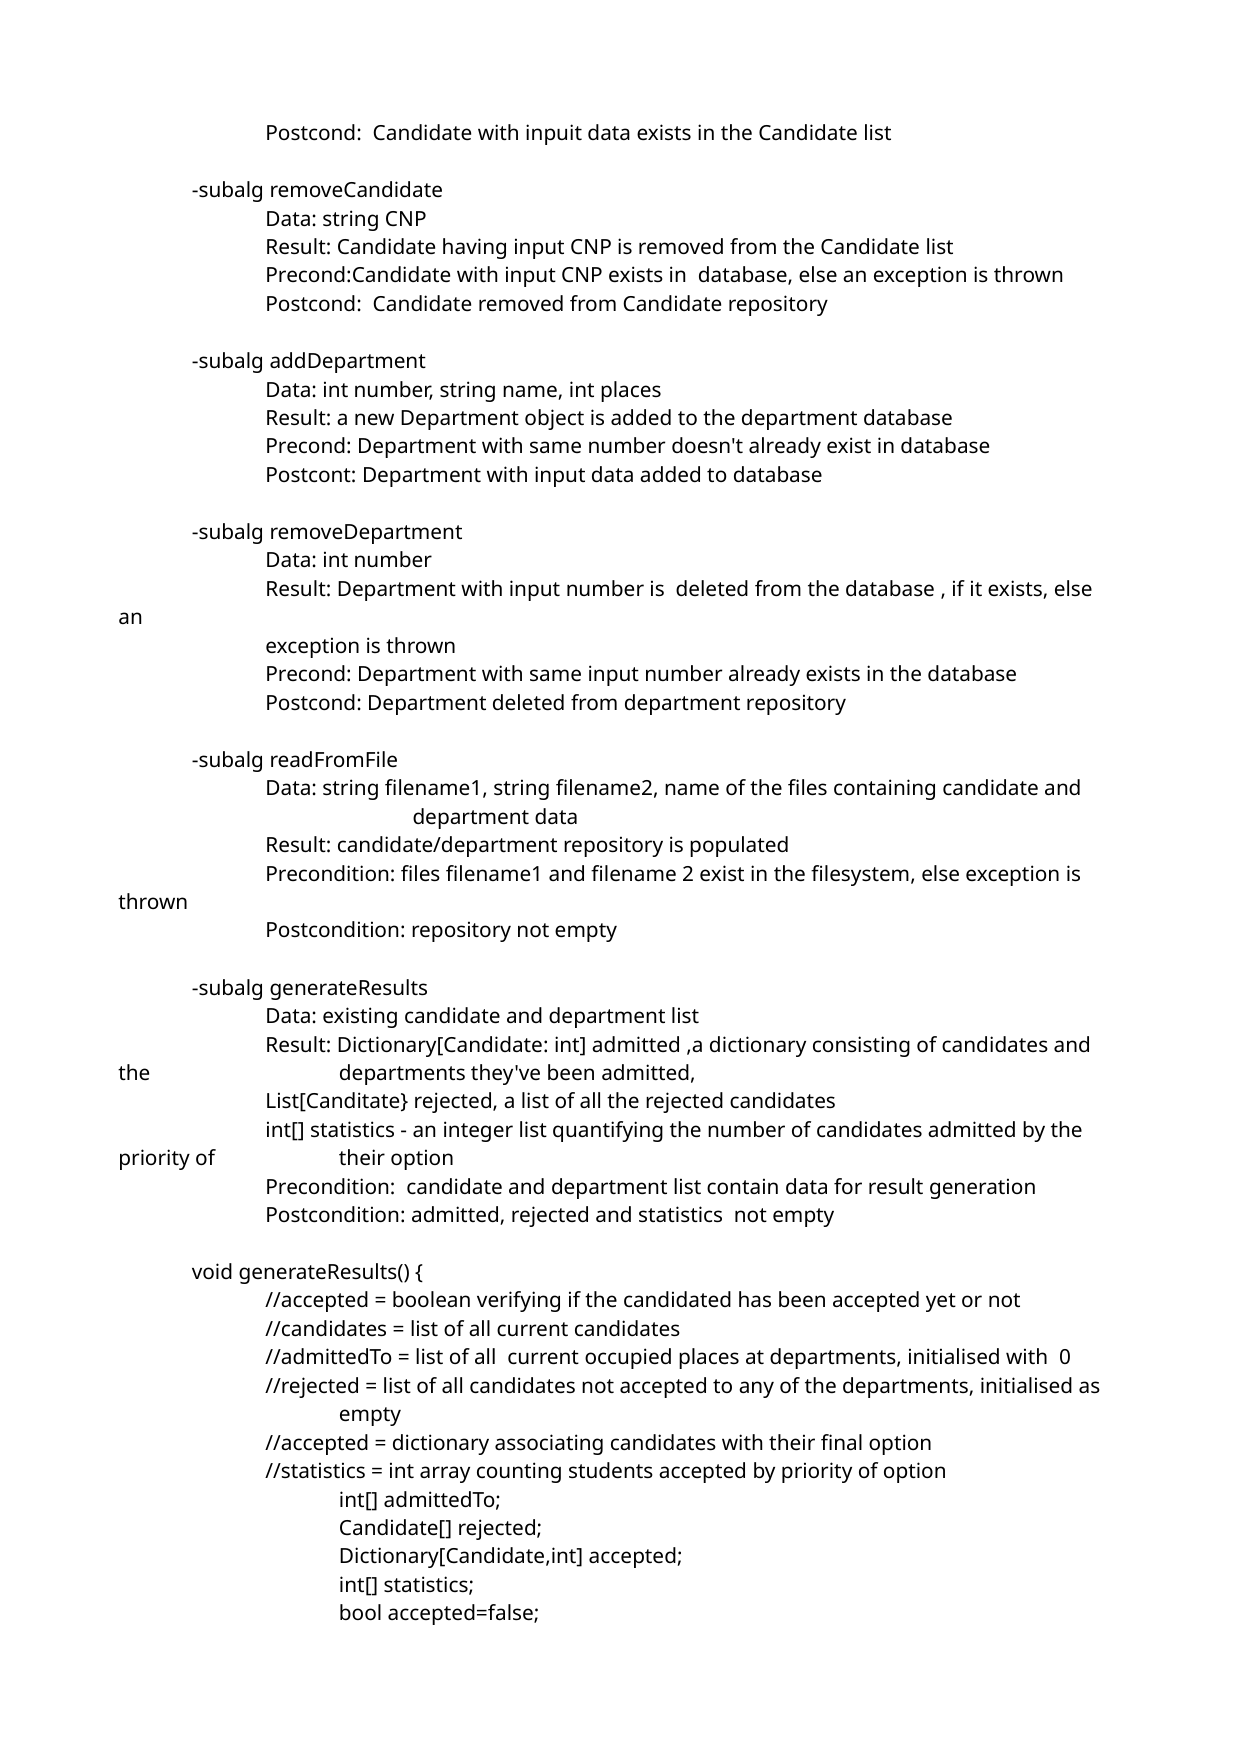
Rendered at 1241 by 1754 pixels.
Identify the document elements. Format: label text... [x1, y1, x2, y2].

text //rejected = list of all candidates not accepted to any of the departments, initialised as empty [118, 1371, 1122, 1428]
text exception is thrown [118, 631, 1122, 659]
text Result: candidate/department repository is populated [118, 830, 1122, 859]
text //candidates = list of all current candidates [118, 1314, 1122, 1342]
text Postcondition: repository not empty [118, 916, 1122, 944]
text Postcond: Department deleted from department repository [118, 688, 1122, 716]
text Postcond: Candidate removed from Candidate repository [118, 289, 1122, 317]
text bool accepted=false; [118, 1598, 1122, 1627]
text int[] admittedTo; [118, 1485, 1122, 1513]
text Result: Candidate having input CNP is removed from the Candidate list [118, 232, 1122, 261]
text Precond:Candidate with input CNP exists in database, else an exception is thrown [118, 261, 1122, 289]
text Data: int number, string name, int places [118, 375, 1122, 403]
text Data: string filename1, string filename2, name of the files containing candidate and department data [118, 773, 1122, 830]
text Postcondition: admitted, rejected and statistics not empty [118, 1200, 1122, 1229]
text Postcont: Department with input data added to database [118, 460, 1122, 488]
text //accepted = boolean verifying if the candidated has been accepted yet or not [118, 1286, 1122, 1314]
text Precond: Department with same input number already exists in the database [118, 659, 1122, 688]
text Data: existing candidate and department list [118, 1001, 1122, 1030]
text -subalg removeCandidate [118, 175, 1122, 204]
text Postcond: Candidate with inpuit data exists in the Candidate list [118, 118, 1122, 147]
text Dictionary[Candidate,int] accepted; [118, 1542, 1122, 1570]
text //accepted = dictionary associating candidates with their final option [118, 1428, 1122, 1456]
text void generateResults() { [118, 1257, 1122, 1286]
text //statistics = int array counting students accepted by priority of option [118, 1456, 1122, 1485]
text Result: Dictionary[Candidate: int] admitted ,a dictionary consisting of candidates and the departments they've been admitted, [118, 1030, 1122, 1087]
text Precondition: files filename1 and filename 2 exist in the filesystem, else exception is thrown [118, 859, 1122, 916]
text Result: Department with input number is deleted from the database , if it exists, else an [118, 574, 1122, 631]
text List[Canditate} rejected, a list of all the rejected candidates [118, 1087, 1122, 1115]
text Result: a new Department object is added to the department database [118, 403, 1122, 432]
text //admittedTo = list of all current occupied places at departments, initialised with 0 [118, 1342, 1122, 1371]
text int[] statistics; [118, 1570, 1122, 1598]
text -subalg readFromFile [118, 745, 1122, 773]
text Data: int number [118, 546, 1122, 574]
text int[] statistics - an integer list quantifying the number of candidates admitted by the priority of their option [118, 1115, 1122, 1172]
text Candidate[] rejected; [118, 1513, 1122, 1542]
text Data: string CNP [118, 204, 1122, 232]
text Precondition: candidate and department list contain data for result generation [118, 1172, 1122, 1200]
text -subalg generateResults [118, 973, 1122, 1001]
text Precond: Department with same number doesn't already exist in database [118, 432, 1122, 460]
text -subalg addDepartment [118, 346, 1122, 375]
text -subalg removeDepartment [118, 517, 1122, 546]
